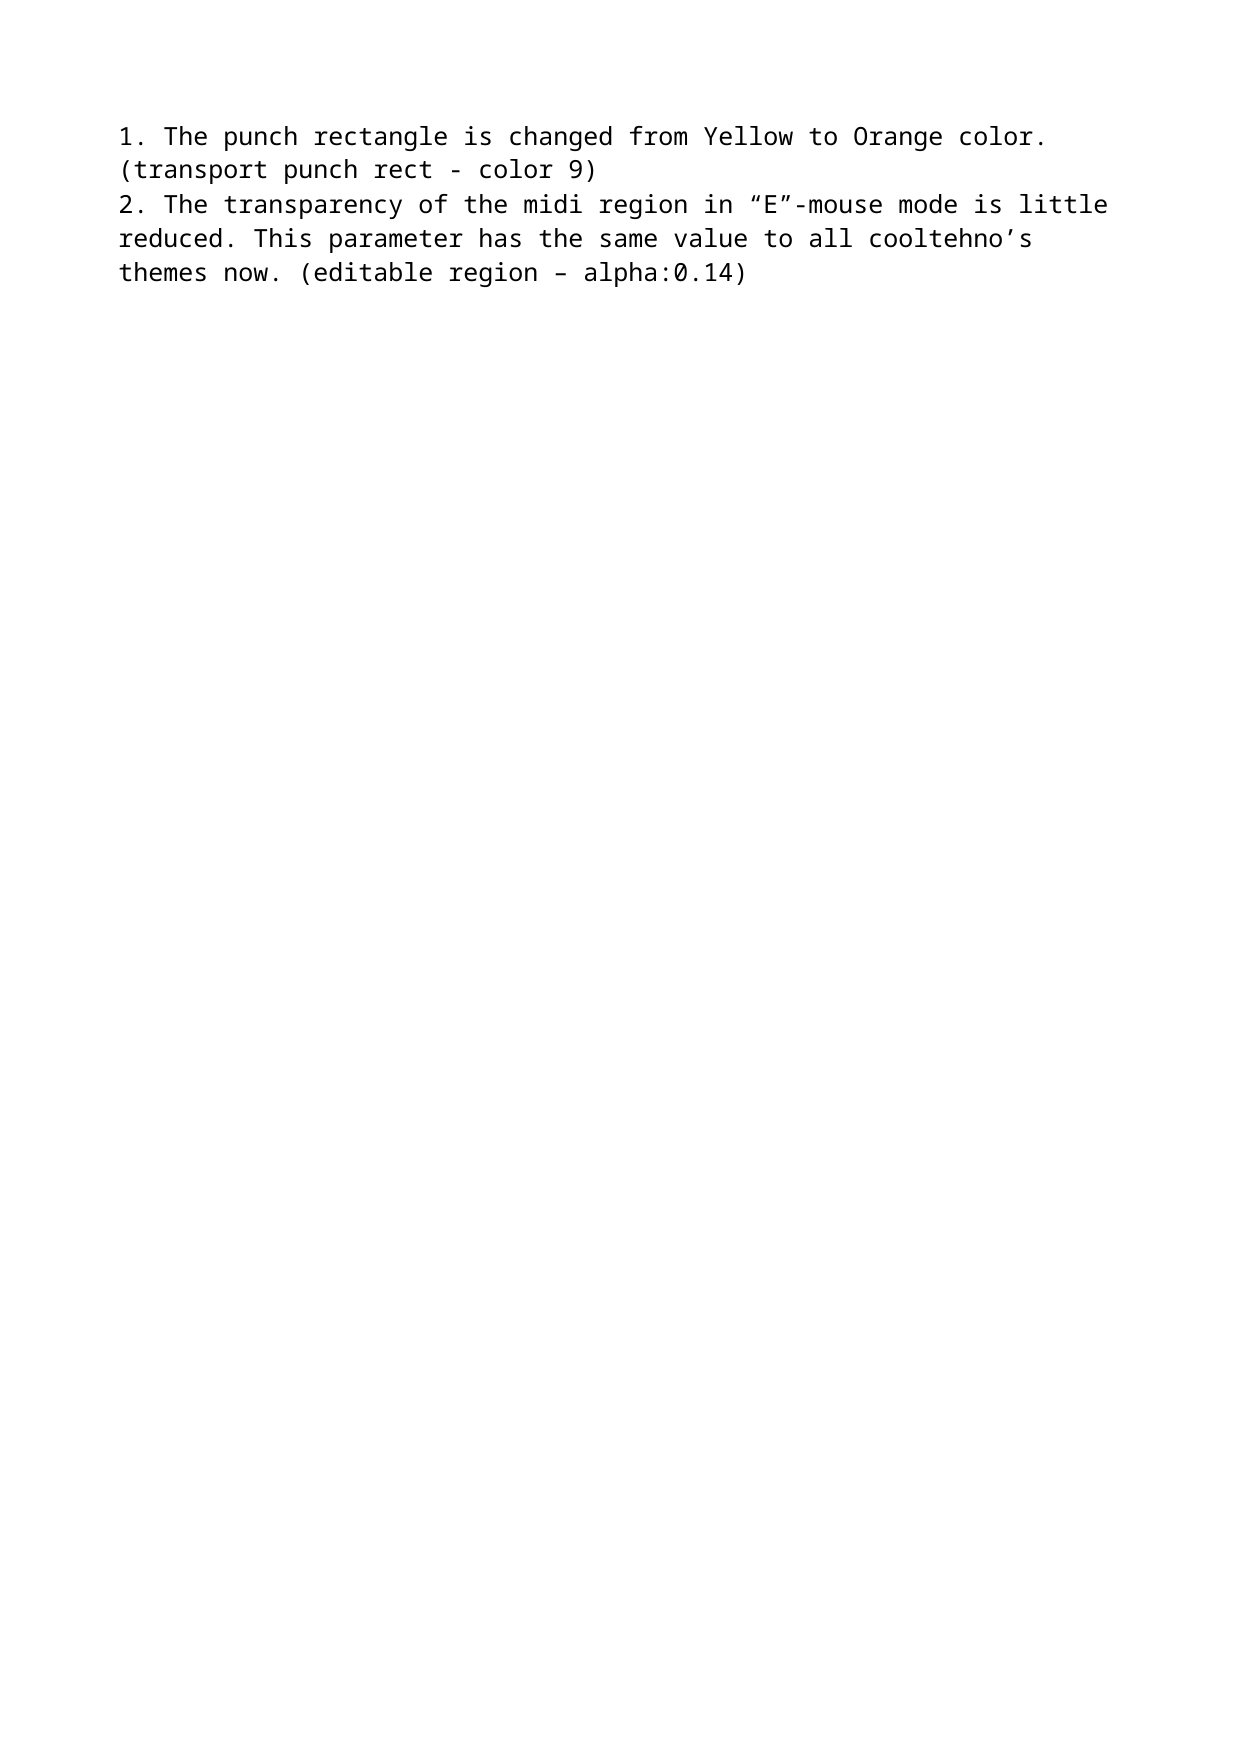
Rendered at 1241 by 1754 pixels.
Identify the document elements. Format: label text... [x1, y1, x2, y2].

text 2. The transparency of the midi region in “E”-mouse mode is little reduced. This parameter has the same value to all cooltehno’s themes now. (editable region – alpha:0.14) [118, 186, 1122, 288]
text 1. The punch rectangle is changed from Yellow to Orange color. (transport punch rect - color 9) [118, 118, 1122, 186]
